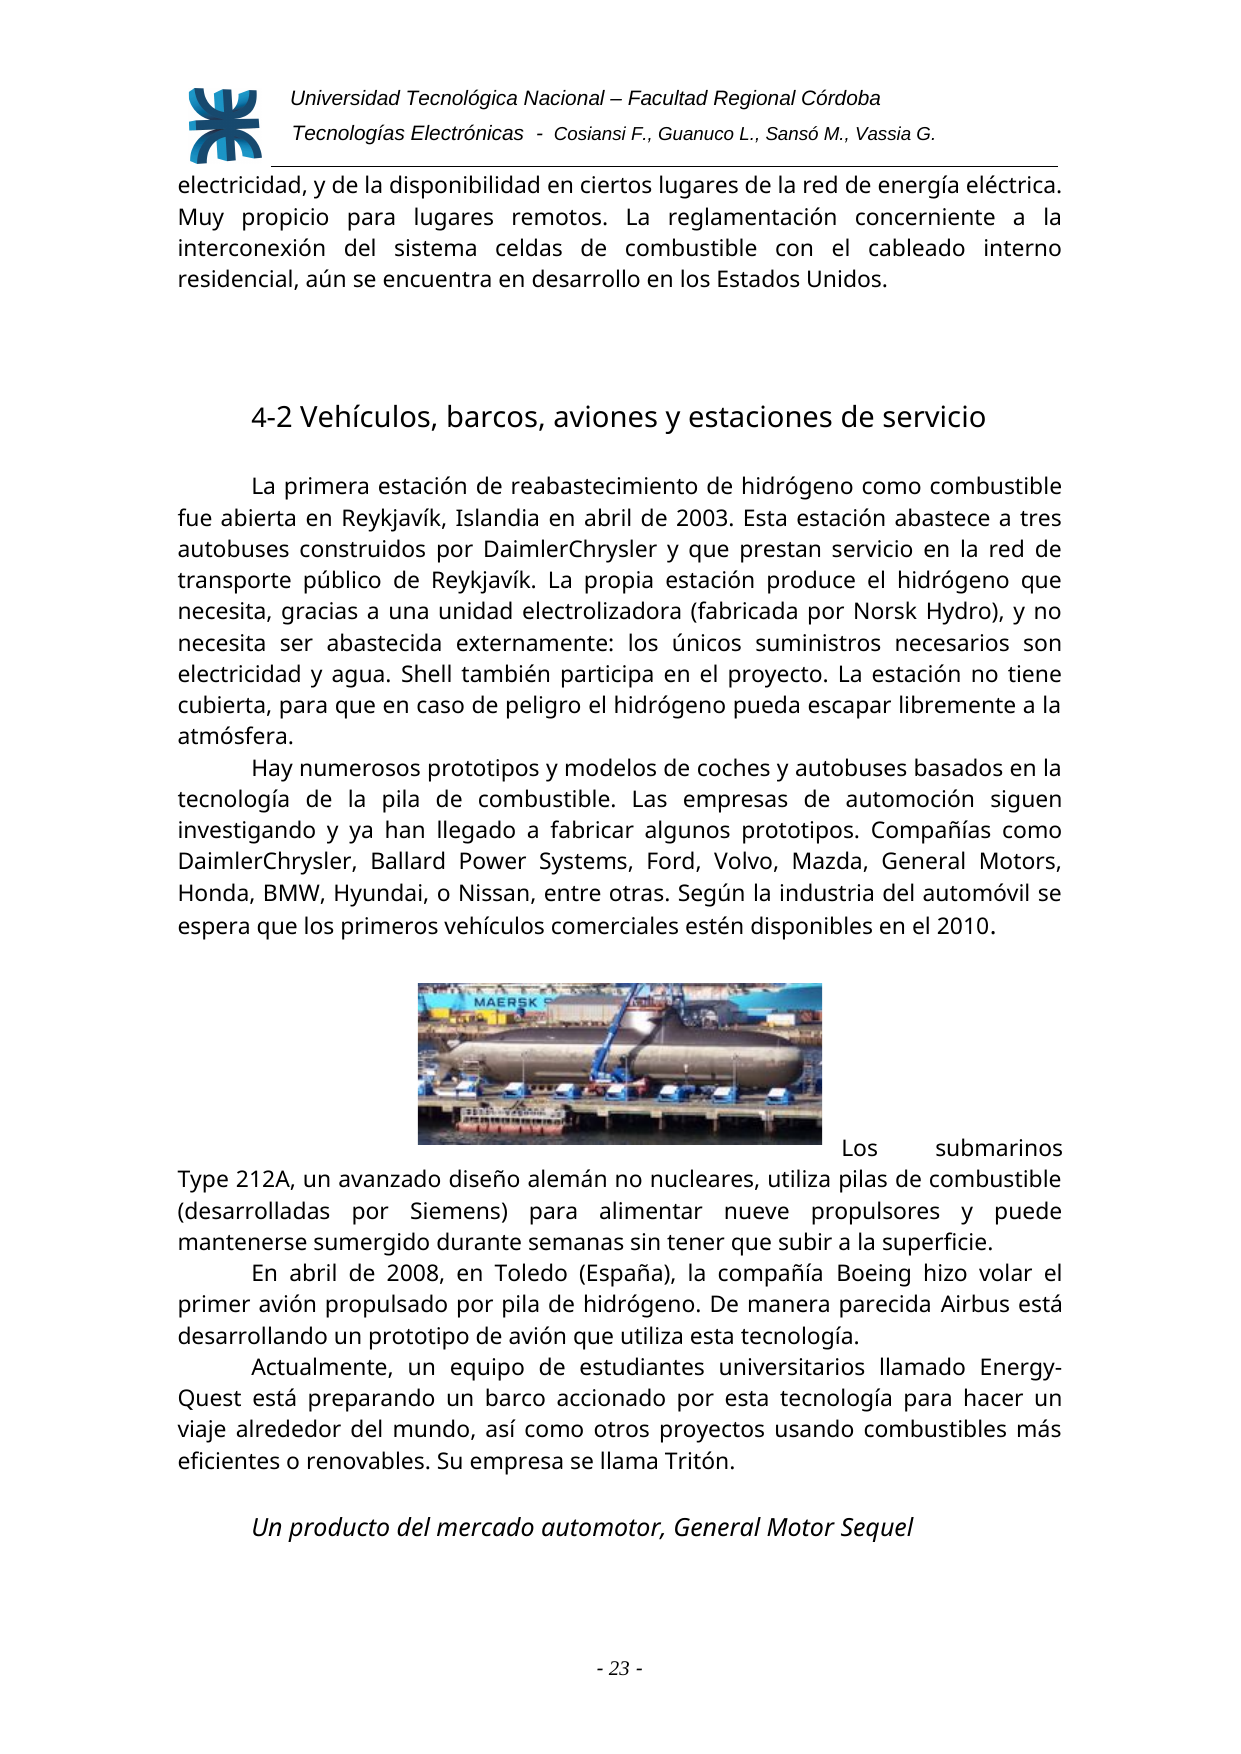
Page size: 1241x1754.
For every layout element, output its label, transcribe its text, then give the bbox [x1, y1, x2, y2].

text 4-2 Vehículos, barcos, aviones y estaciones de servicio [177, 397, 1063, 436]
picture [188, 88, 262, 164]
picture [417, 983, 823, 1145]
text La primera estación de reabastecimiento de hidrógeno como combustible fue abierta en Reykjavík, Islandia en abril de 2003. Esta estación abastece a tres autobuses construidos por DaimlerChrysler y que prestan servicio en la red de transporte público de Reykjavík. La propia estación produce el hidrógeno que necesita, gracias a una unidad electrolizadora (fabricada por Norsk Hydro), y no necesita ser abastecida externamente: los únicos suministros necesarios son electricidad y agua. Shell también participa en el proyecto. La estación no tiene cubierta, para que en caso de peligro el hidrógeno pueda escapar libremente a la atmósfera. [177, 470, 1063, 752]
text En abril de 2008, en Toledo (España), la compañía Boeing hizo volar el primer avión propulsado por pila de hidrógeno. De manera parecida Airbus está desarrollando un prototipo de avión que utiliza esta tecnología. [177, 1257, 1063, 1351]
text Los submarinos Type 212A, un avanzado diseño alemán no nucleares, utiliza pilas de combustible (desarrolladas por Siemens) para alimentar nueve propulsores y puede mantenerse sumergido durante semanas sin tener que subir a la superficie. [177, 1132, 1063, 1257]
text Actualmente, un equipo de estudiantes universitarios llamado Energy-Quest está preparando un barco accionado por esta tecnología para hacer un viaje alrededor del mundo, así como otros proyectos usando combustibles más eficientes o renovables. Su empresa se llama Tritón. [177, 1351, 1063, 1476]
text electricidad, y de la disponibilidad en ciertos lugares de la red de energía eléctrica. Muy propicio para lugares remotos. La reglamentación concerniente a la interconexión del sistema celdas de combustible con el cableado interno residencial, aún se encuentra en desarrollo en los Estados Unidos. [177, 169, 1063, 294]
text Un producto del mercado automotor, General Motor Sequel [177, 1510, 1063, 1544]
text Hay numerosos prototipos y modelos de coches y autobuses basados en la tecnología de la pila de combustible. Las empresas de automoción siguen investigando y ya han llegado a fabricar algunos prototipos. Compañías como DaimlerChrysler, Ballard Power Systems, Ford, Volvo, Mazda, General Motors, Honda, BMW, Hyundai, o Nissan, entre otras. Según la industria del automóvil se espera que los primeros vehículos comerciales estén disponibles en el 2010. [177, 752, 1063, 942]
